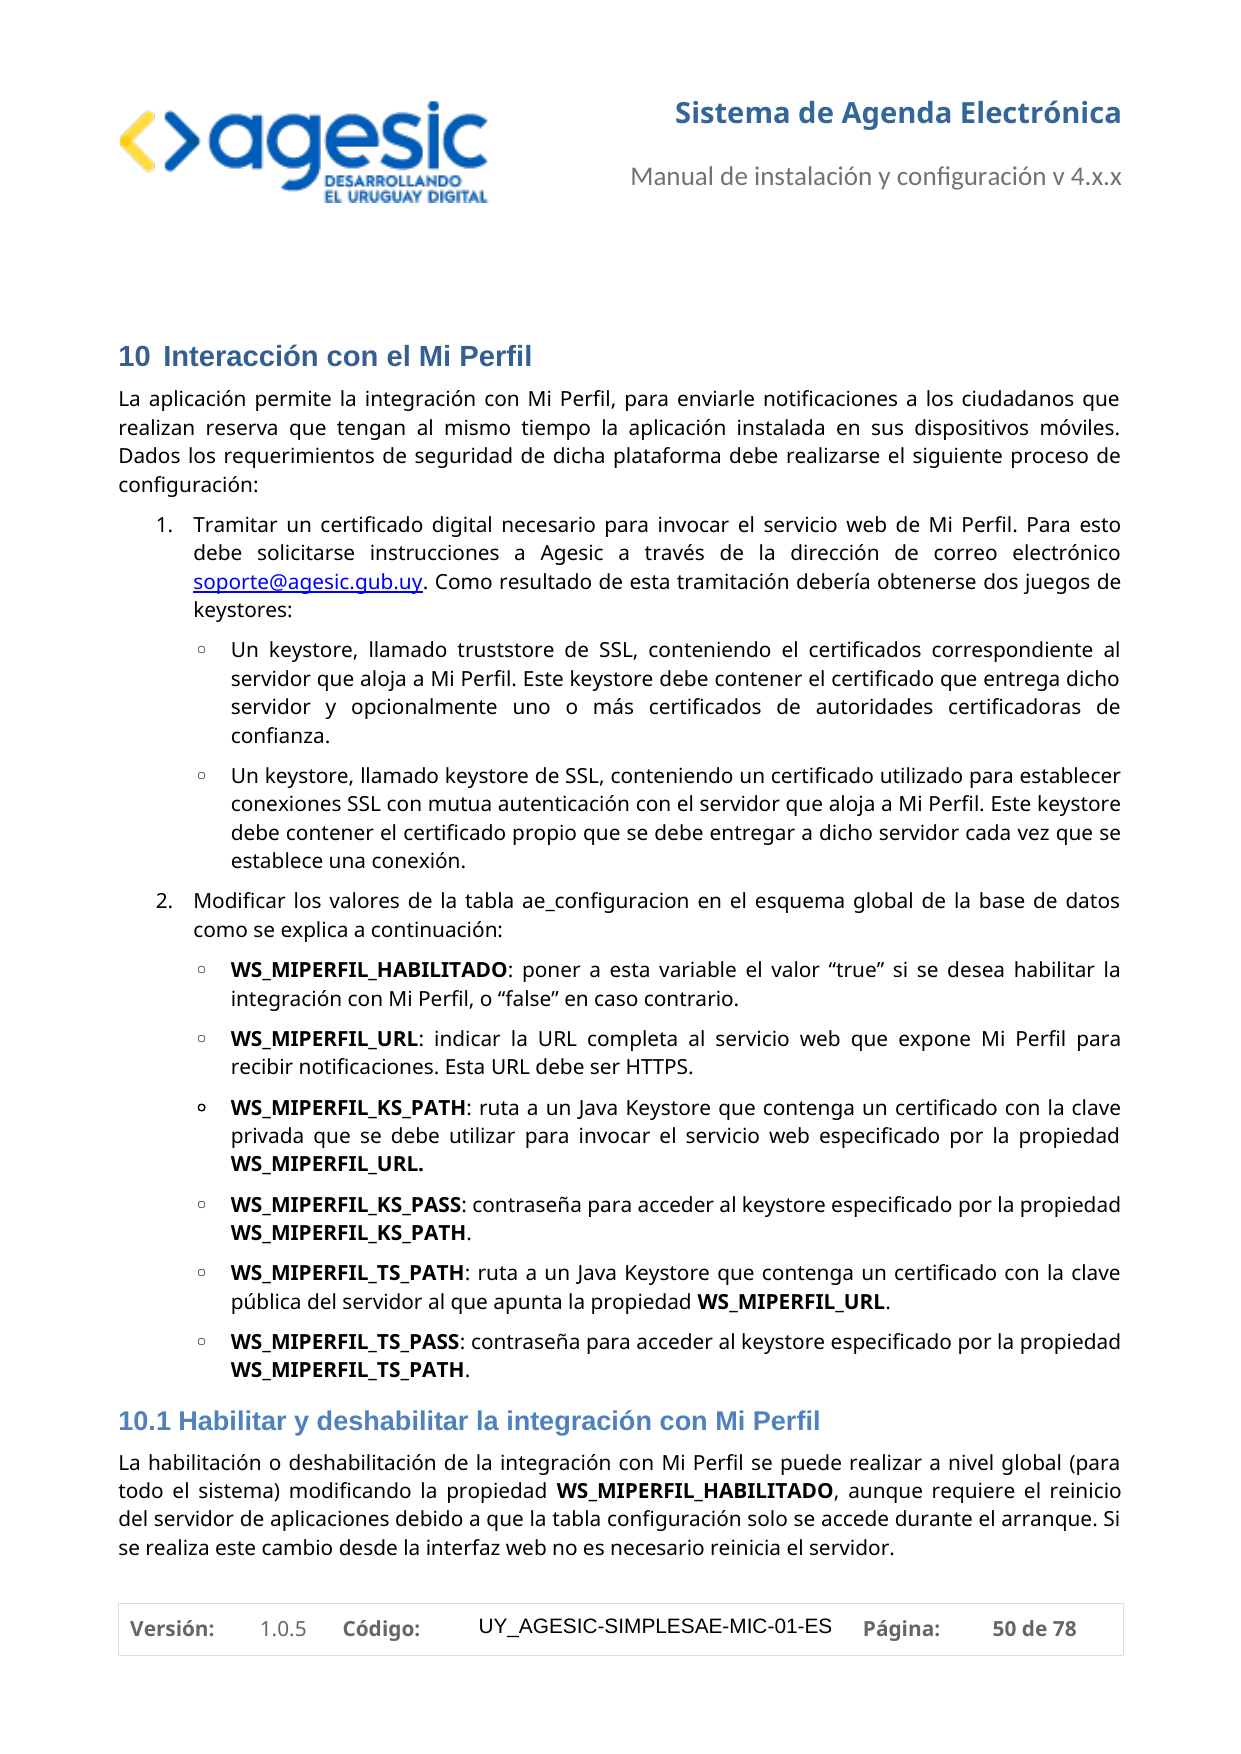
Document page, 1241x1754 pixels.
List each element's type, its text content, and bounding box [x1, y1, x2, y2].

list Un keystore, llamado truststore de SSL, conteniendo el certificados correspondiente al servidor que aloja a Mi Perfil. Este keystore debe contener el certificado que entrega dicho servidor y opcionalmente uno o más certificados de autoridades certificadoras de confianza. [193, 636, 1122, 749]
list Modificar los valores de la tabla ae_configuracion en el esquema global de la base de datos como se explica a continuación: [156, 887, 1122, 943]
list WS_MIPERFIL_KS_PASS: contraseña para acceder al keystore especificado por la propiedad WS_MIPERFIL_KS_PATH. [193, 1190, 1122, 1247]
list Un keystore, llamado keystore de SSL, conteniendo un certificado utilizado para establecer conexiones SSL con mutua autenticación con el servidor que aloja a Mi Perfil. Este keystore debe contener el certificado propio que se debe entregar a dicho servidor cada vez que se establece una conexión. [193, 761, 1122, 875]
list Tramitar un certificado digital necesario para invocar el servicio web de Mi Perfil. Para esto debe solicitarse instrucciones a Agesic a través de la dirección de correo electrónico soporte@agesic.gub.uy. Como resultado de esta tramitación debería obtenerse dos juegos de keystores: [156, 510, 1122, 624]
list WS_MIPERFIL_KS_PATH: ruta a un Java Keystore que contenga un certificado con la clave privada que se debe utilizar para invocar el servicio web especificado por la propiedad WS_MIPERFIL_URL. [193, 1093, 1122, 1178]
picture [119, 101, 489, 203]
list WS_MIPERFIL_TS_PASS: contraseña para acceder al keystore especificado por la propiedad WS_MIPERFIL_TS_PATH. [193, 1327, 1122, 1384]
text La aplicación permite la integración con Mi Perfil, para enviarle notificaciones a los ciudadanos que realizan reserva que tengan al mismo tiempo la aplicación instalada en sus dispositivos móviles. Dados los requerimientos de seguridad de dicha plataforma debe realizarse el siguiente proceso de configuración: [118, 384, 1122, 498]
subtitle Habilitar y deshabilitar la integración con Mi Perfil [118, 1405, 1122, 1436]
list WS_MIPERFIL_URL: indicar la URL completa al servicio web que expone Mi Perfil para recibir notificaciones. Esta URL debe ser HTTPS. [193, 1024, 1122, 1081]
list WS_MIPERFIL_TS_PATH: ruta a un Java Keystore que contenga un certificado con la clave pública del servidor al que apunta la propiedad WS_MIPERFIL_URL. [193, 1258, 1122, 1315]
text La habilitación o deshabilitación de la integración con Mi Perfil se puede realizar a nivel global (para todo el sistema) modificando la propiedad WS_MIPERFIL_HABILITADO, aunque requiere el reinicio del servidor de aplicaciones debido a que la tabla configuración solo se accede durante el arranque. Si se realiza este cambio desde la interfaz web no es necesario reinicia el servidor. [118, 1448, 1122, 1561]
subtitle Interacción con el Mi Perfil [118, 339, 1122, 373]
list WS_MIPERFIL_HABILITADO: poner a esta variable el valor “true” si se desea habilitar la integración con Mi Perfil, o “false” en caso contrario. [193, 955, 1122, 1012]
